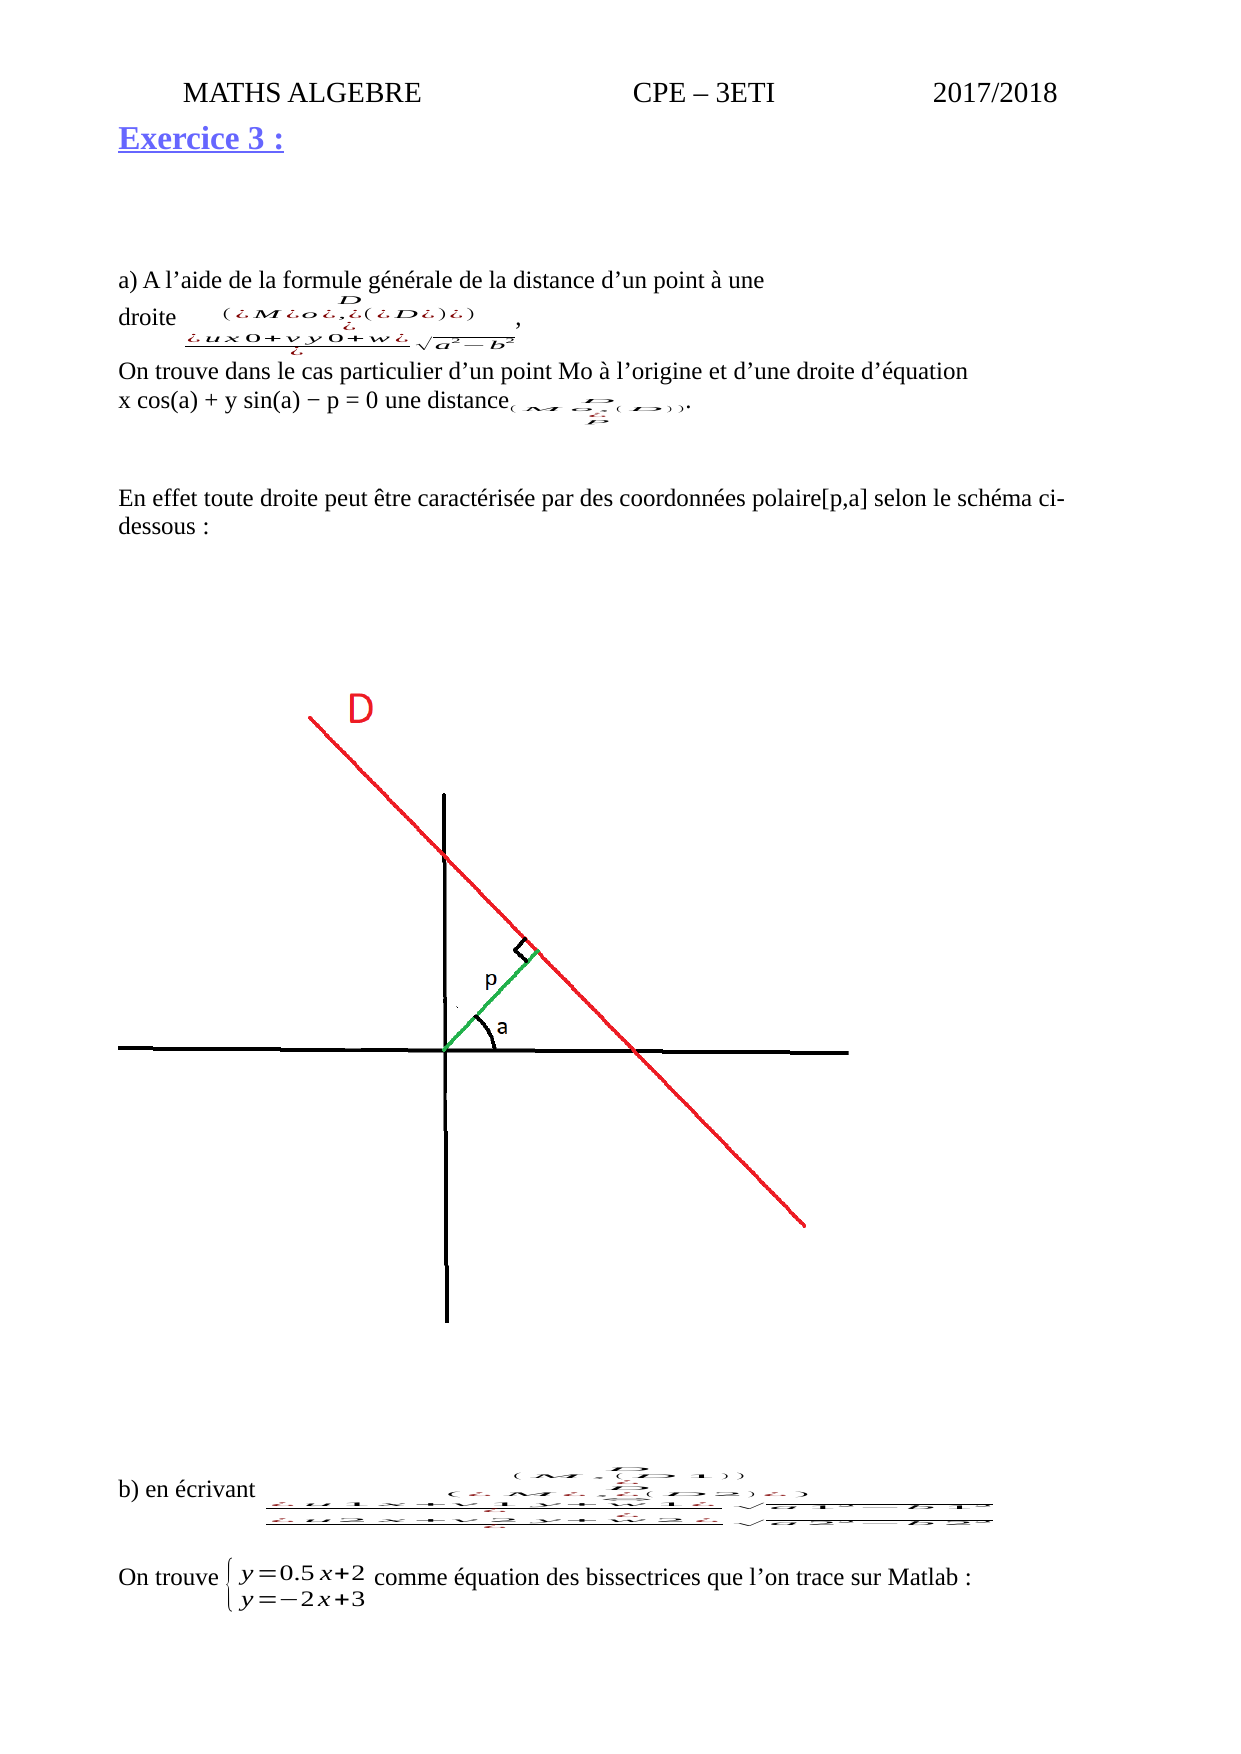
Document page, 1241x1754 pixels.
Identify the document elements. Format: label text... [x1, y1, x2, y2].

text a) A l’aide de la formule générale de la distance d’un point à une droite , [118, 265, 1122, 356]
text x cos(a) + y sin(a) − p = 0 une distance. [118, 385, 1122, 425]
text Exercice 3 : [118, 118, 1122, 156]
text En effet toute droite peut être caractérisée par des coordonnées polaire[p,a] selon le schéma ci-dessous : [118, 483, 1122, 540]
text On trouve dans le cas particulier d’un point Mo à l’origine et d’une droite d’équation [118, 356, 1122, 385]
text b) en écrivant [118, 1466, 1122, 1529]
text On trouve comme équation des bissectrices que l’on trace sur Matlab : [118, 1558, 1122, 1614]
